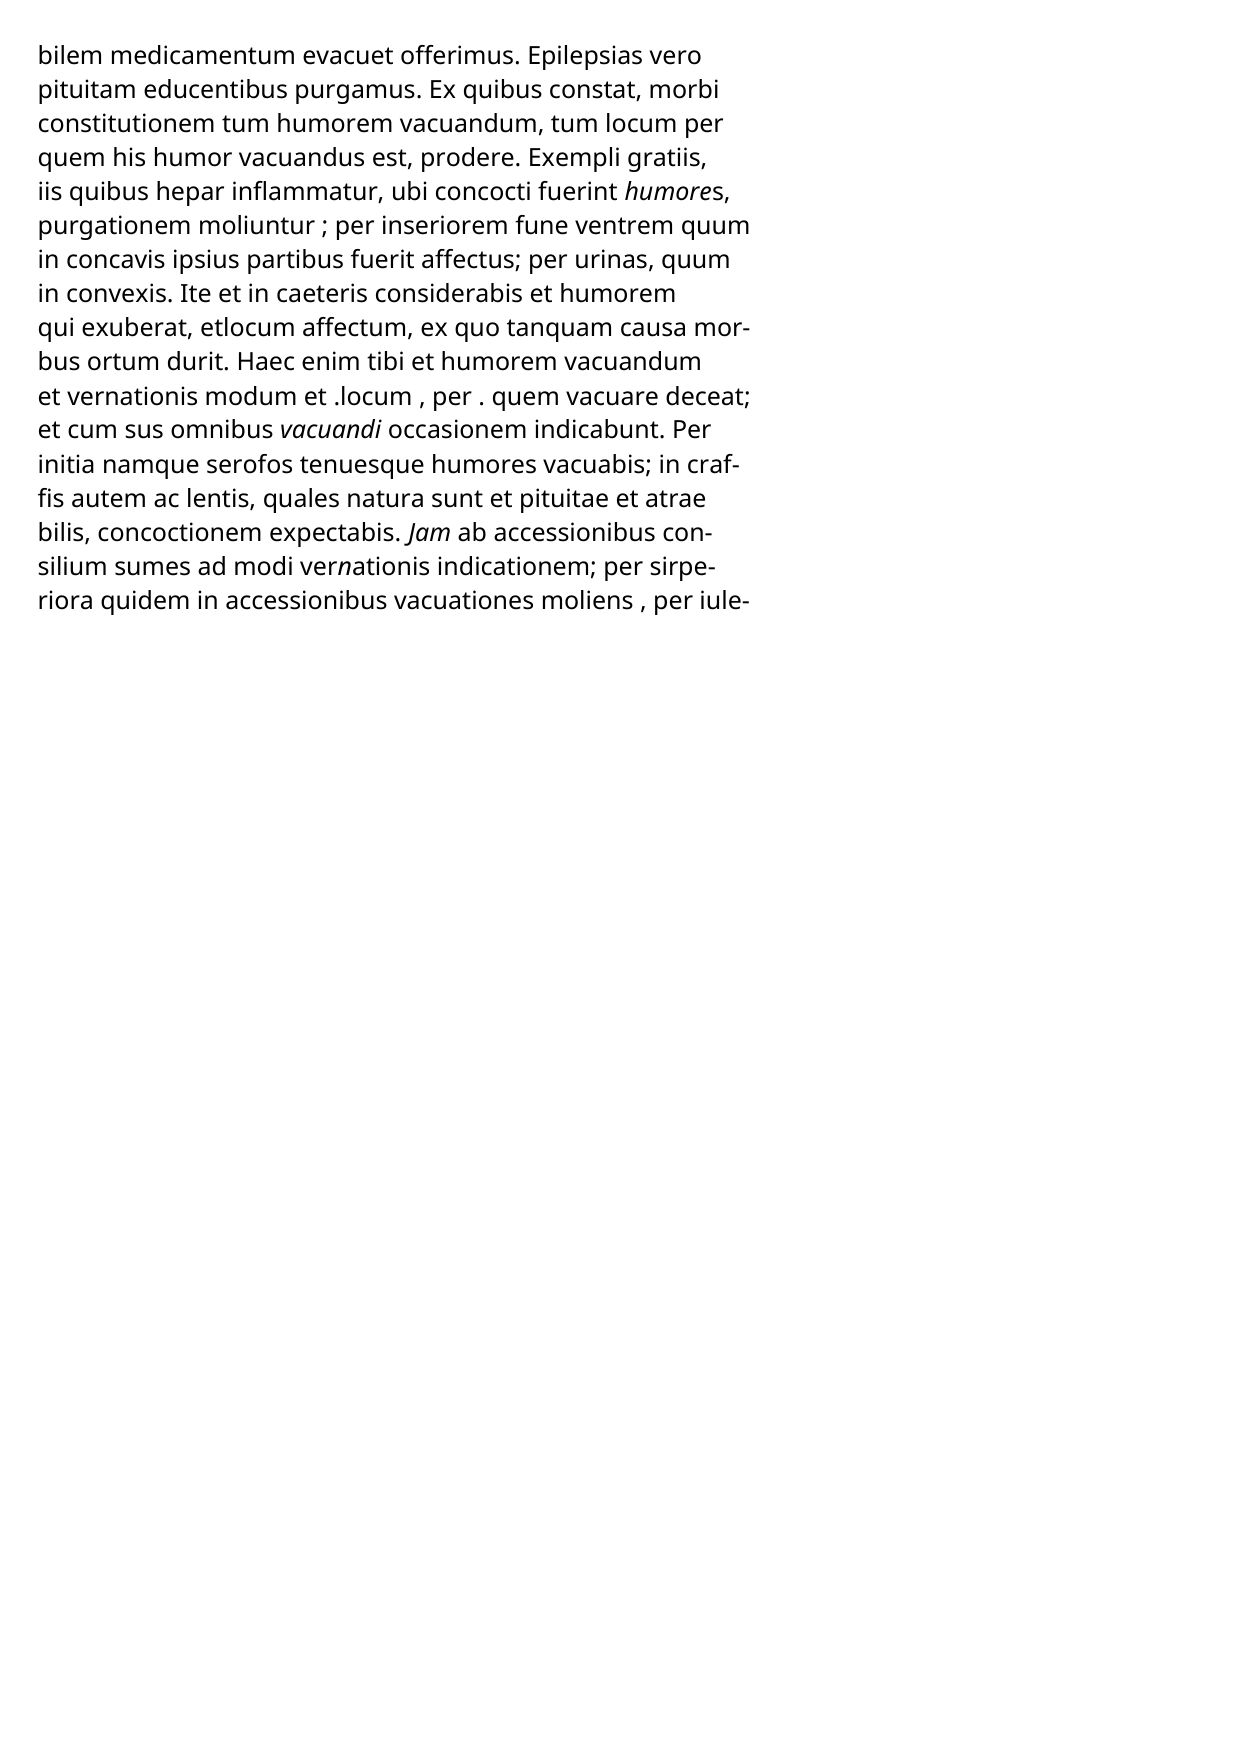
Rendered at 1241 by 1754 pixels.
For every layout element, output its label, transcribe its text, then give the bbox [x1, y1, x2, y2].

text bilem medicamentum evacuet offerimus. Epilepsias vero pituitam educentibus purgamus. Ex quibus constat, morbi constitutionem tum humorem vacuandum, tum locum per quem his humor vacuandus est, prodere. Exempli gratiis, iis quibus hepar inflammatur, ubi concocti fuerint humores, purgationem moliuntur ; per inseriorem fune ventrem quum in concavis ipsius partibus fuerit affectus; per urinas, quum in convexis. Ite et in caeteris considerabis et humorem qui exuberat, etlocum affectum, ex quo tanquam causa mor- bus ortum durit. Haec enim tibi et humorem vacuandum et vernationis modum et .locum , per . quem vacuare deceat; et cum sus omnibus vacuandi occasionem indicabunt. Per initia namque serofos tenuesque humores vacuabis; in craf- fis autem ac lentis, quales natura sunt et pituitae et atrae bilis, concoctionem expectabis. Jam ab accessionibus con- silium sumes ad modi vernationis indicationem; per sirpe- riora quidem in accessionibus vacuationes moliens , per iule- [37, 37, 1203, 617]
